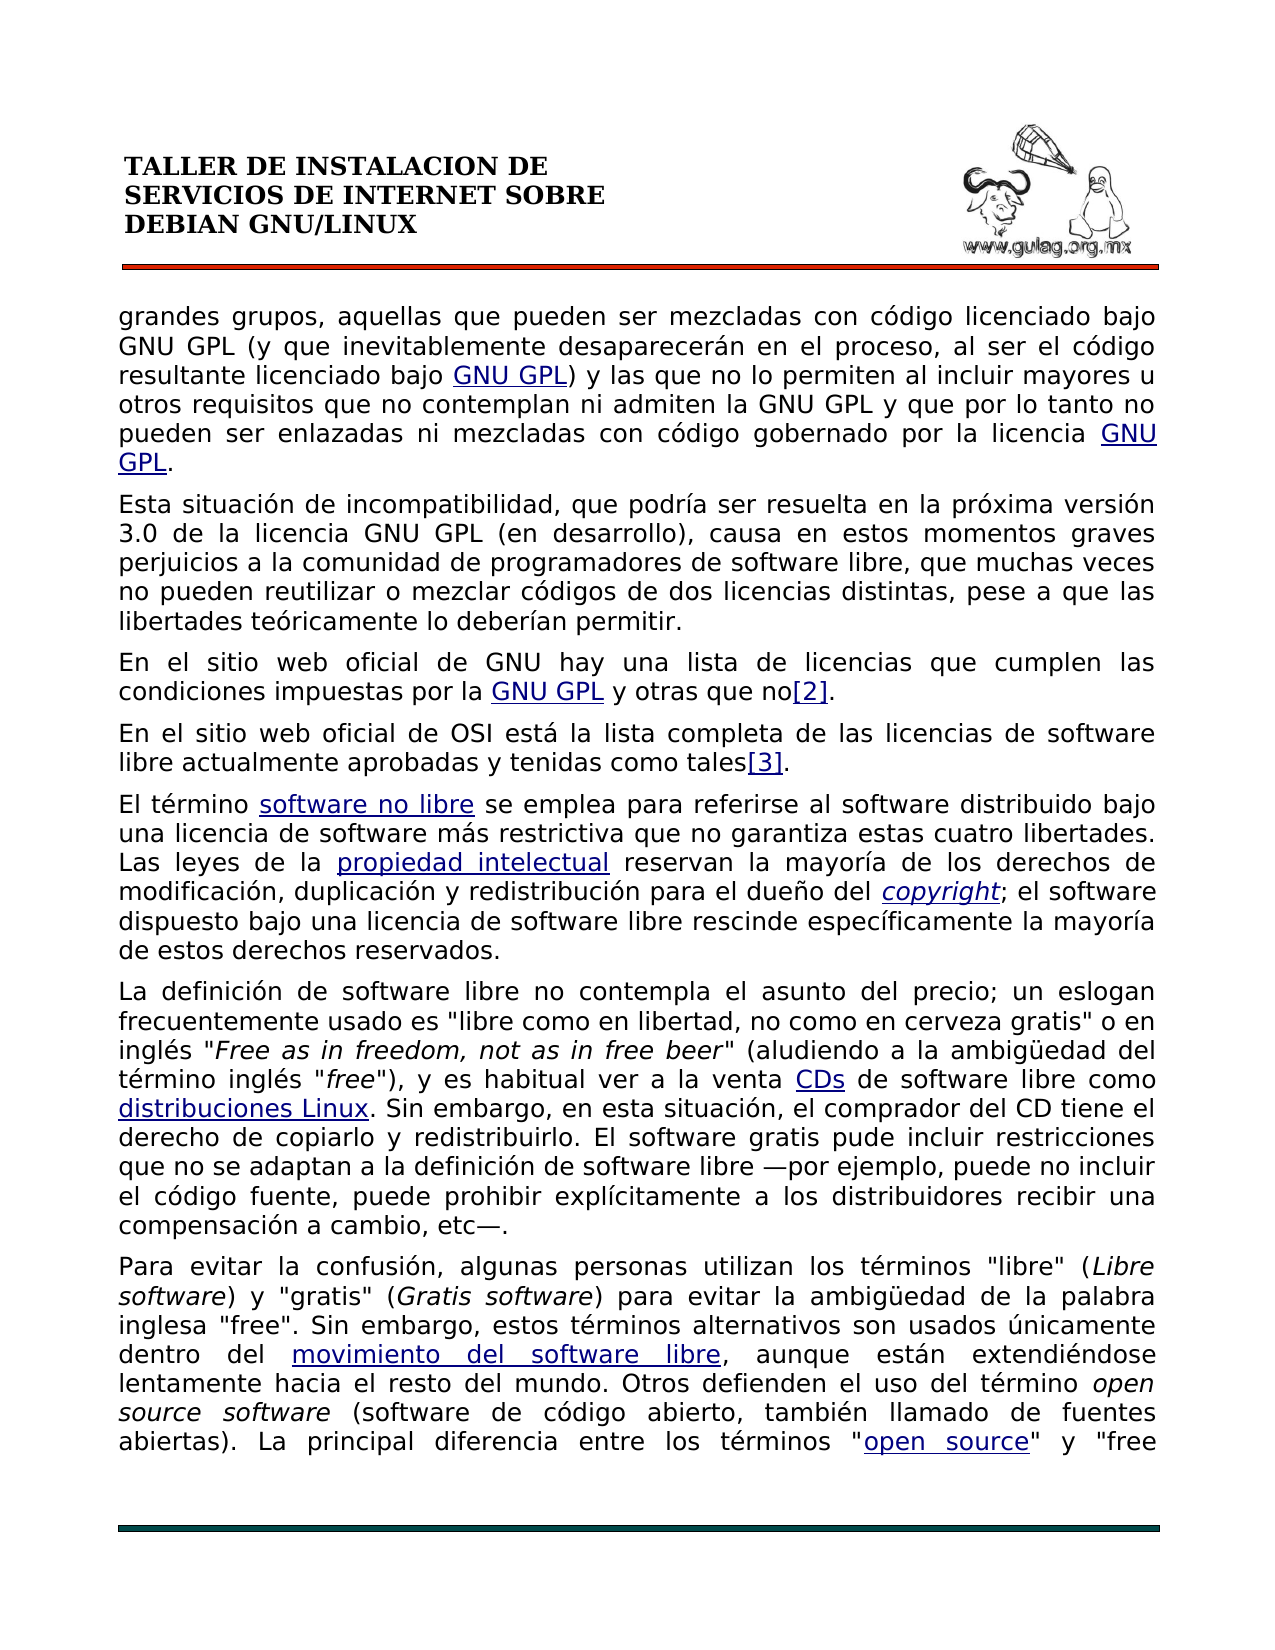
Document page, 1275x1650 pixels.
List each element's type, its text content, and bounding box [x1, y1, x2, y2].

picture [961, 122, 1132, 260]
text En el sitio web oficial de OSI está la lista completa de las licencias de software libre actualmente aprobadas y tenidas como tales[3]. [118, 719, 1157, 778]
text Esta situación de incompatibilidad, que podría ser resuelta en la próxima versión 3.0 de la licencia GNU GPL (en desarrollo), causa en estos momentos graves perjuicios a la comunidad de programadores de software libre, que muchas veces no pueden reutilizar o mezclar códigos de dos licencias distintas, pese a que las libertades teóricamente lo deberían permitir. [118, 490, 1157, 636]
text En el sitio web oficial de GNU hay una lista de licencias que cumplen las condiciones impuestas por la GNU GPL y otras que no[2]. [118, 648, 1157, 707]
text Para evitar la confusión, algunas personas utilizan los términos "libre" (Libre software) y "gratis" (Gratis software) para evitar la ambigüedad de la palabra inglesa "free". Sin embargo, estos términos alternativos son usados únicamente dentro del movimiento del software libre, aunque están extendiéndose lentamente hacia el resto del mundo. Otros defienden el uso del término open source software (software de código abierto, también llamado de fuentes abiertas). La principal diferencia entre los términos "open source" y "free [118, 1253, 1157, 1457]
text El término software no libre se emplea para referirse al software distribuido bajo una licencia de software más restrictiva que no garantiza estas cuatro libertades. Las leyes de la propiedad intelectual reservan la mayoría de los derechos de modificación, duplicación y redistribución para el dueño del copyright; el software dispuesto bajo una licencia de software libre rescinde específicamente la mayoría de estos derechos reservados. [118, 790, 1157, 965]
text grandes grupos, aquellas que pueden ser mezcladas con código licenciado bajo GNU GPL (y que inevitablemente desaparecerán en el proceso, al ser el código resultante licenciado bajo GNU GPL) y las que no lo permiten al incluir mayores u otros requisitos que no contemplan ni admiten la GNU GPL y que por lo tanto no pueden ser enlazadas ni mezcladas con código gobernado por la licencia GNU GPL. [118, 303, 1157, 478]
text La definición de software libre no contempla el asunto del precio; un eslogan frecuentemente usado es "libre como en libertad, no como en cerveza gratis" o en inglés "Free as in freedom, not as in free beer" (aludiendo a la ambigüedad del término inglés "free"), y es habitual ver a la venta CDs de software libre como distribuciones Linux. Sin embargo, en esta situación, el comprador del CD tiene el derecho de copiarlo y redistribuirlo. El software gratis pude incluir restricciones que no se adaptan a la definición de software libre —por ejemplo, puede no incluir el código fuente, puede prohibir explícitamente a los distribuidores recibir una compensación a cambio, etc—. [118, 978, 1157, 1240]
